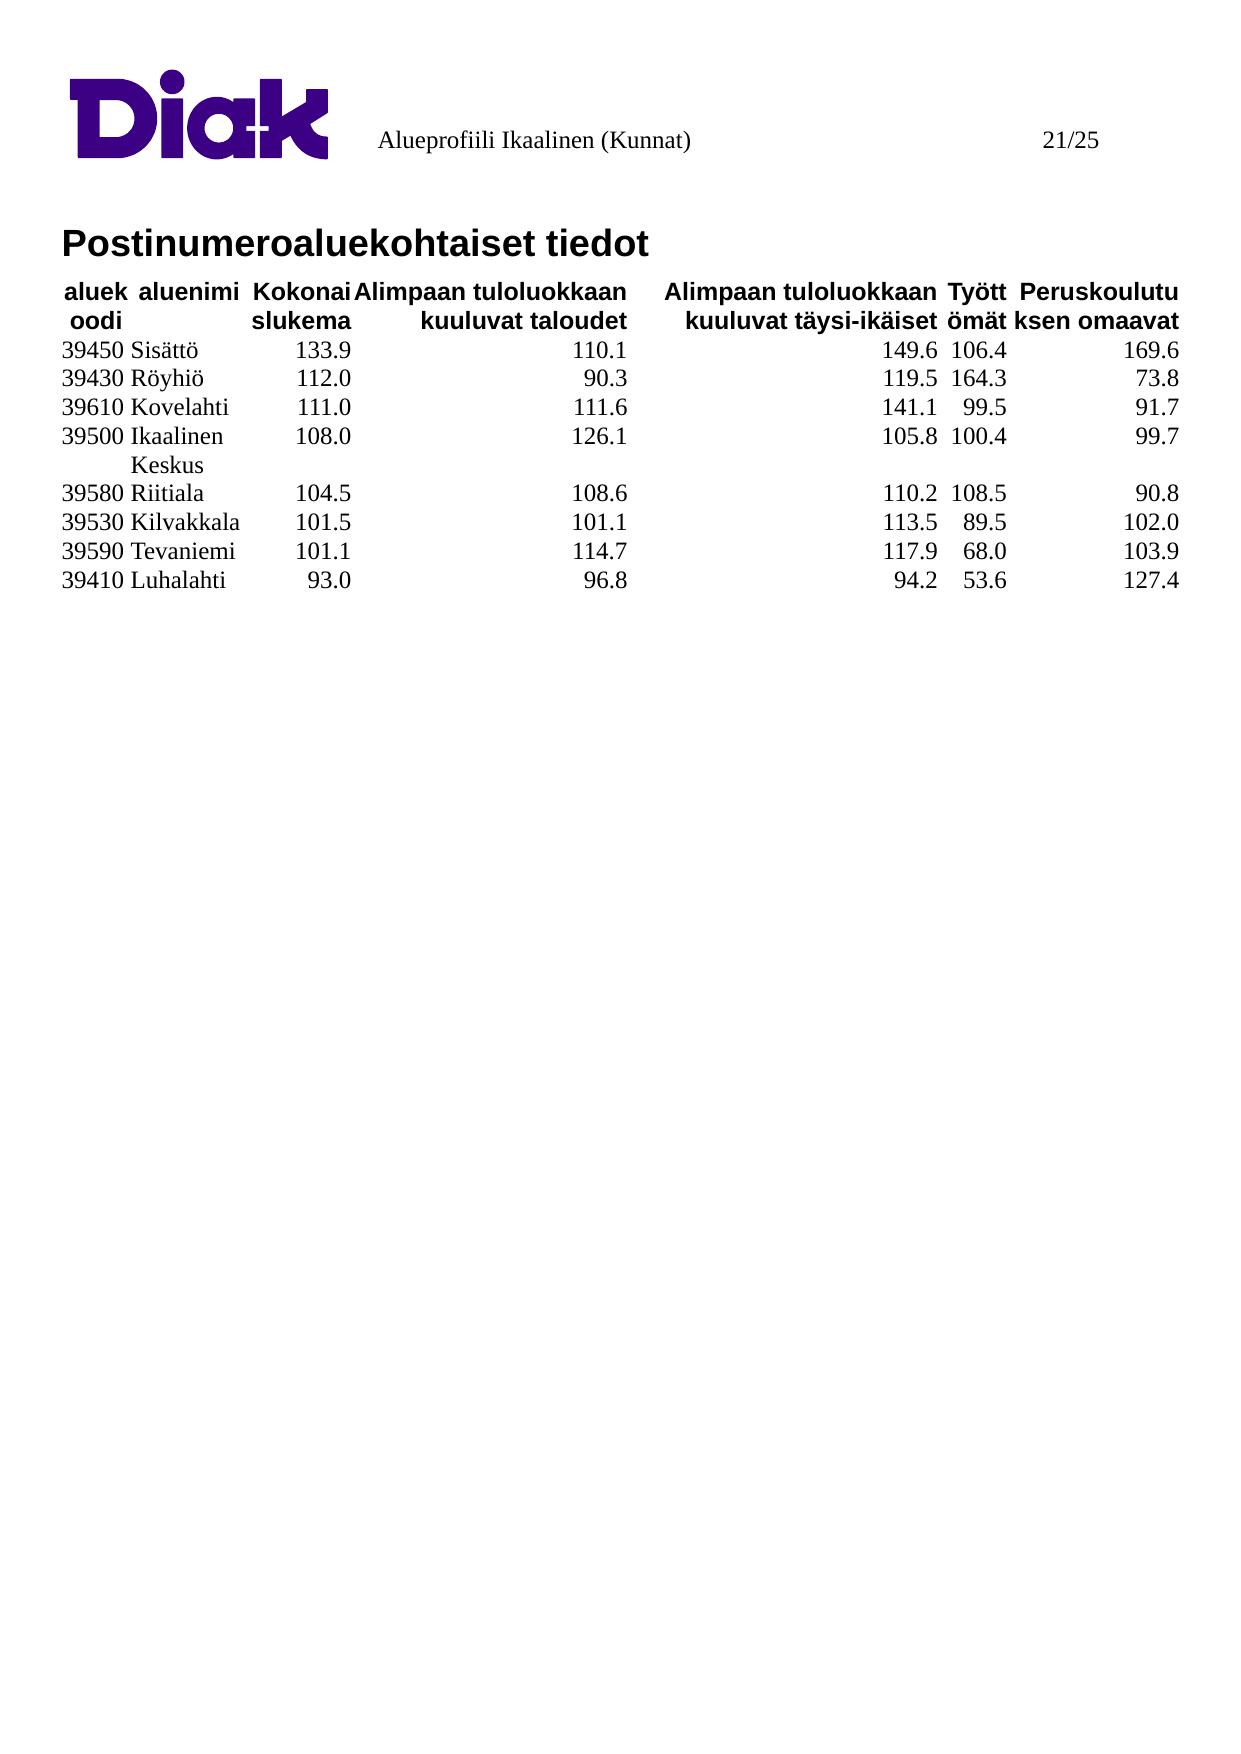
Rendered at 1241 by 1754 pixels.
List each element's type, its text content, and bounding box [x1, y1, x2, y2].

table_header Työttömät [938, 277, 1007, 335]
table_cell 113.5 [627, 507, 938, 536]
table_cell 90.8 [1007, 479, 1179, 507]
table_cell 108.5 [938, 479, 1007, 507]
table_cell Riitiala [130, 479, 248, 507]
table_cell 90.3 [351, 364, 627, 392]
table_cell 39430 [61, 364, 130, 392]
table_cell Ikaalinen Keskus [130, 421, 248, 478]
table_cell 102.0 [1007, 507, 1179, 536]
table_cell 39590 [61, 536, 130, 565]
subtitle Postinumeroaluekohtaiset tiedot [61, 221, 1179, 265]
table_cell 108.0 [248, 421, 351, 478]
table_cell Sisättö [130, 335, 248, 363]
table_cell 111.6 [351, 392, 627, 421]
table_cell 39580 [61, 479, 130, 507]
table_cell 101.1 [351, 507, 627, 536]
table_header Alimpaan tuloluokkaan kuuluvat täysi-ikäiset [627, 277, 938, 335]
table_cell 105.8 [627, 421, 938, 478]
table_cell 73.8 [1007, 364, 1179, 392]
table_header Kokonaislukema [248, 277, 351, 335]
table_cell 91.7 [1007, 392, 1179, 421]
table_cell 104.5 [248, 479, 351, 507]
table_cell 101.1 [248, 536, 351, 565]
table_cell 39410 [61, 565, 130, 593]
table_cell 101.5 [248, 507, 351, 536]
table_cell 39610 [61, 392, 130, 421]
table_cell 99.7 [1007, 421, 1179, 478]
table_cell 99.5 [938, 392, 1007, 421]
table_header aluekoodi [61, 277, 130, 335]
table_cell 112.0 [248, 364, 351, 392]
table_cell Röyhiö [130, 364, 248, 392]
table_cell 141.1 [627, 392, 938, 421]
table_cell 108.6 [351, 479, 627, 507]
table_cell 106.4 [938, 335, 1007, 363]
table_cell 94.2 [627, 565, 938, 593]
table_cell 96.8 [351, 565, 627, 593]
table_cell 39500 [61, 421, 130, 478]
table_cell 111.0 [248, 392, 351, 421]
table_cell 133.9 [248, 335, 351, 363]
table_cell 110.1 [351, 335, 627, 363]
table_header Peruskoulutuksen omaavat [1007, 277, 1179, 335]
table_cell 89.5 [938, 507, 1007, 536]
table_cell 39530 [61, 507, 130, 536]
table_cell 103.9 [1007, 536, 1179, 565]
table_cell 149.6 [627, 335, 938, 363]
table_header aluenimi [130, 277, 248, 335]
table_header Alimpaan tuloluokkaan kuuluvat taloudet [351, 277, 627, 335]
table_cell 126.1 [351, 421, 627, 478]
table_cell 169.6 [1007, 335, 1179, 363]
table_cell Kilvakkala [130, 507, 248, 536]
table_cell Tevaniemi [130, 536, 248, 565]
table_cell Kovelahti [130, 392, 248, 421]
table_cell 127.4 [1007, 565, 1179, 593]
table_cell 68.0 [938, 536, 1007, 565]
table_cell 100.4 [938, 421, 1007, 478]
table_cell 39450 [61, 335, 130, 363]
table_cell 114.7 [351, 536, 627, 565]
table_cell 93.0 [248, 565, 351, 593]
table_cell 110.2 [627, 479, 938, 507]
table_cell 119.5 [627, 364, 938, 392]
table_cell 53.6 [938, 565, 1007, 593]
table_cell Luhalahti [130, 565, 248, 593]
table_cell 117.9 [627, 536, 938, 565]
table_cell 164.3 [938, 364, 1007, 392]
